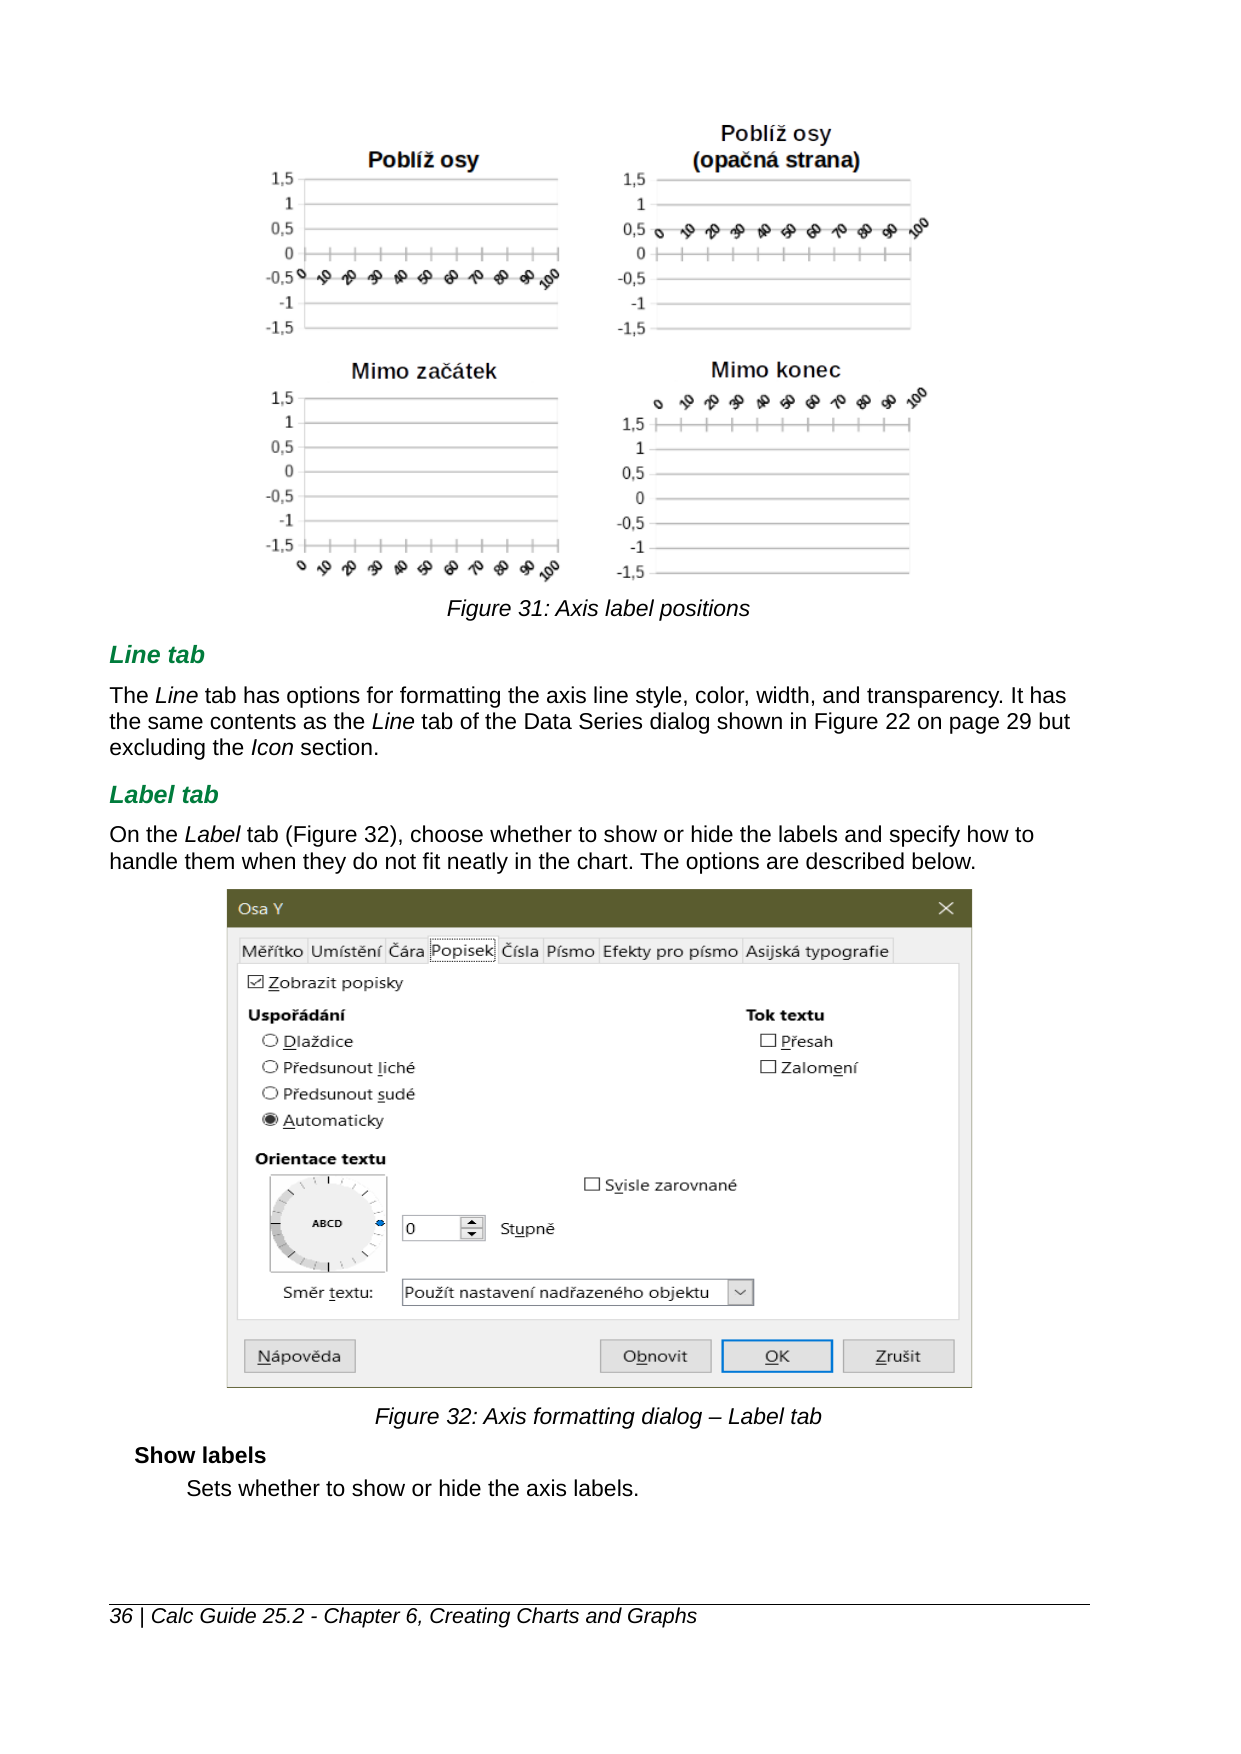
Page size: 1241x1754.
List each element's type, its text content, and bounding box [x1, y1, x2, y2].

subtitle Line tab [109, 640, 1090, 669]
picture [226, 889, 973, 1388]
text The Line tab has options for formatting the axis line style, color, width, and transparency. It has the same contents as the Line tab of the Data Series dialog shown in Figure 22 on page 29 but excluding the Icon section. [109, 682, 1090, 761]
text On the Label tab (Figure 32), choose whether to show or hide the labels and specify how to handle them when they do not fit neatly in the chart. The options are described below. [109, 821, 1090, 874]
text Figure 32: Axis formatting dialog – Label tab [224, 1403, 975, 1429]
text Sets whether to show or hide the axis labels. [186, 1474, 1090, 1501]
text Show labels [134, 1442, 1090, 1468]
subtitle Label tab [109, 780, 1090, 809]
picture [256, 121, 943, 583]
text Figure 31: Axis label positions [256, 594, 943, 621]
